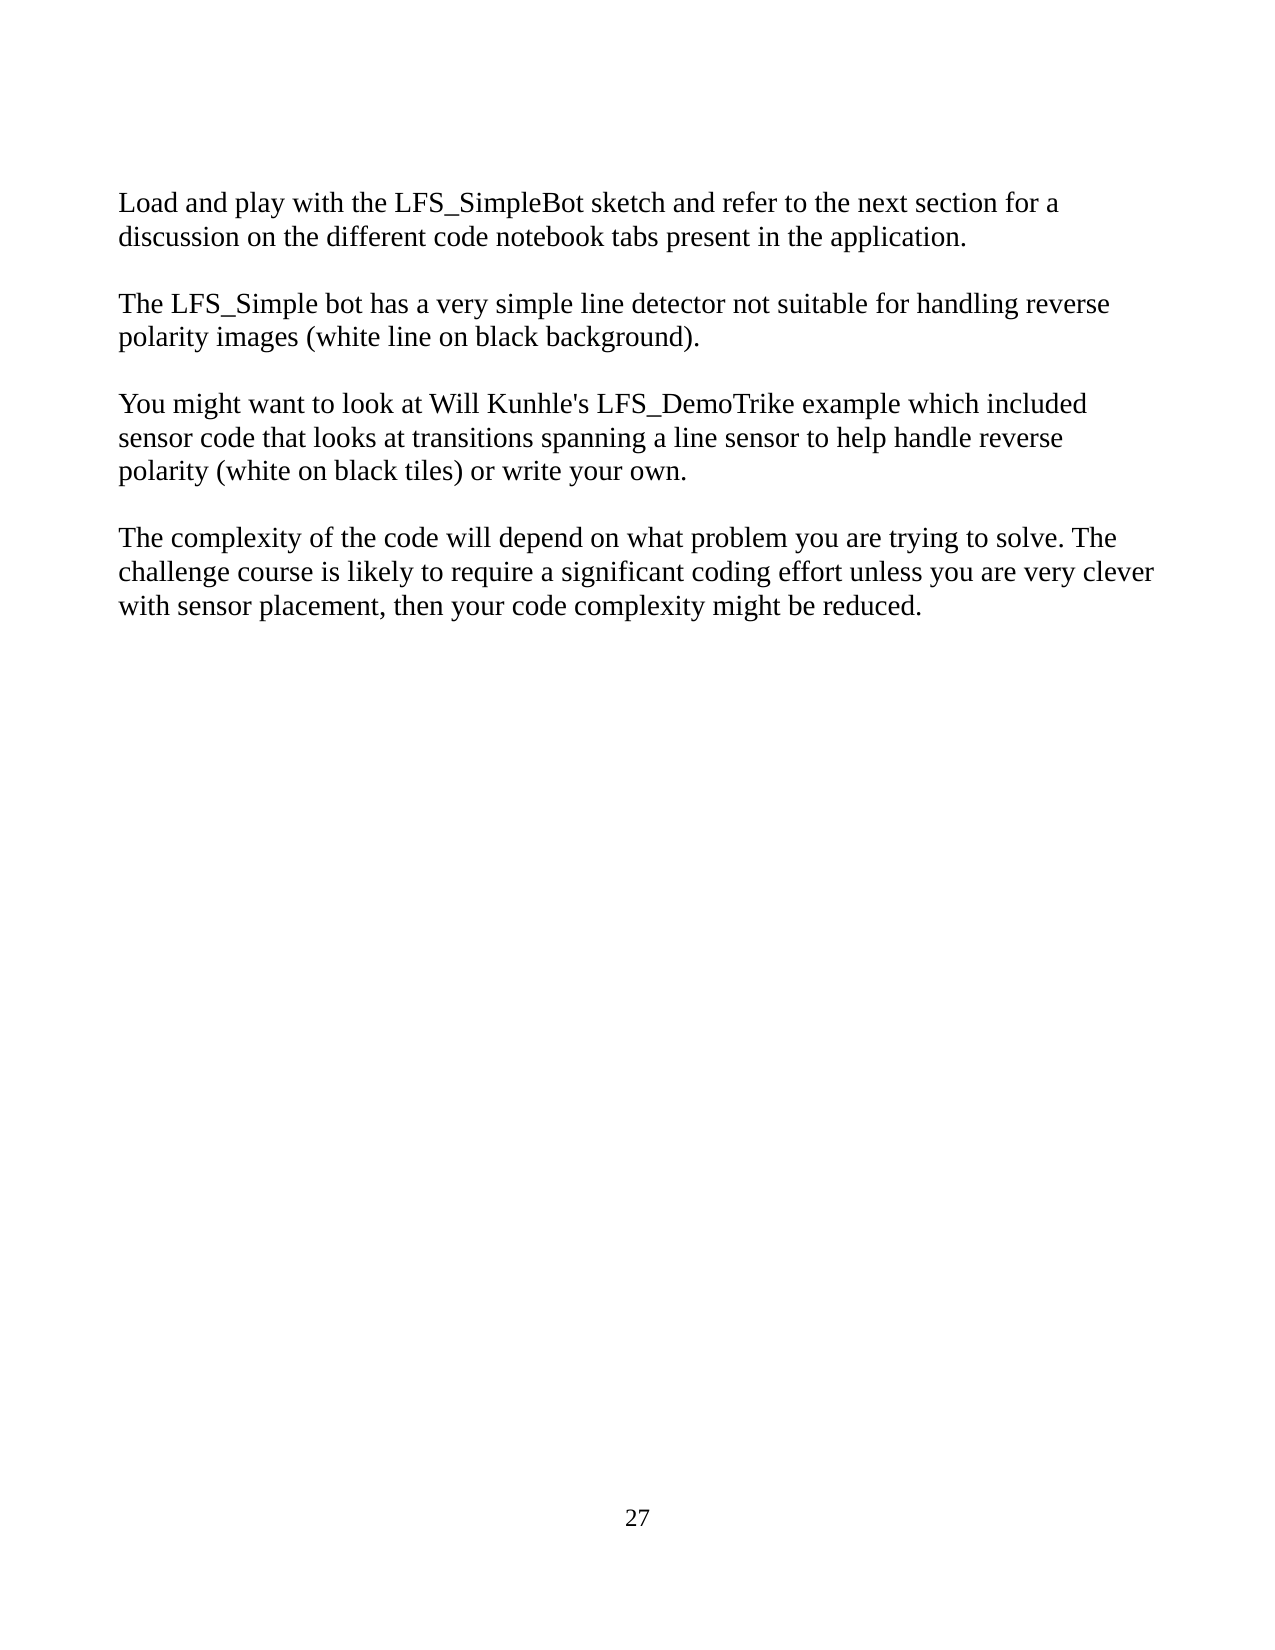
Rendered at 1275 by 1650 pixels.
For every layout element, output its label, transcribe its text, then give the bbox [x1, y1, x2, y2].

text The LFS_Simple bot has a very simple line detector not suitable for handling reverse polarity images (white line on black background). [118, 286, 1157, 353]
text You might want to look at Will Kunhle's LFS_DemoTrike example which included sensor code that looks at transitions spanning a line sensor to help handle reverse polarity (white on black tiles) or write your own. [118, 386, 1157, 487]
text The complexity of the code will depend on what problem you are trying to solve. The challenge course is likely to require a significant coding effort unless you are very clever with sensor placement, then your code complexity might be reduced. [118, 521, 1157, 621]
text Load and play with the LFS_SimpleBot sketch and refer to the next section for a discussion on the different code notebook tabs present in the application. [118, 185, 1157, 252]
